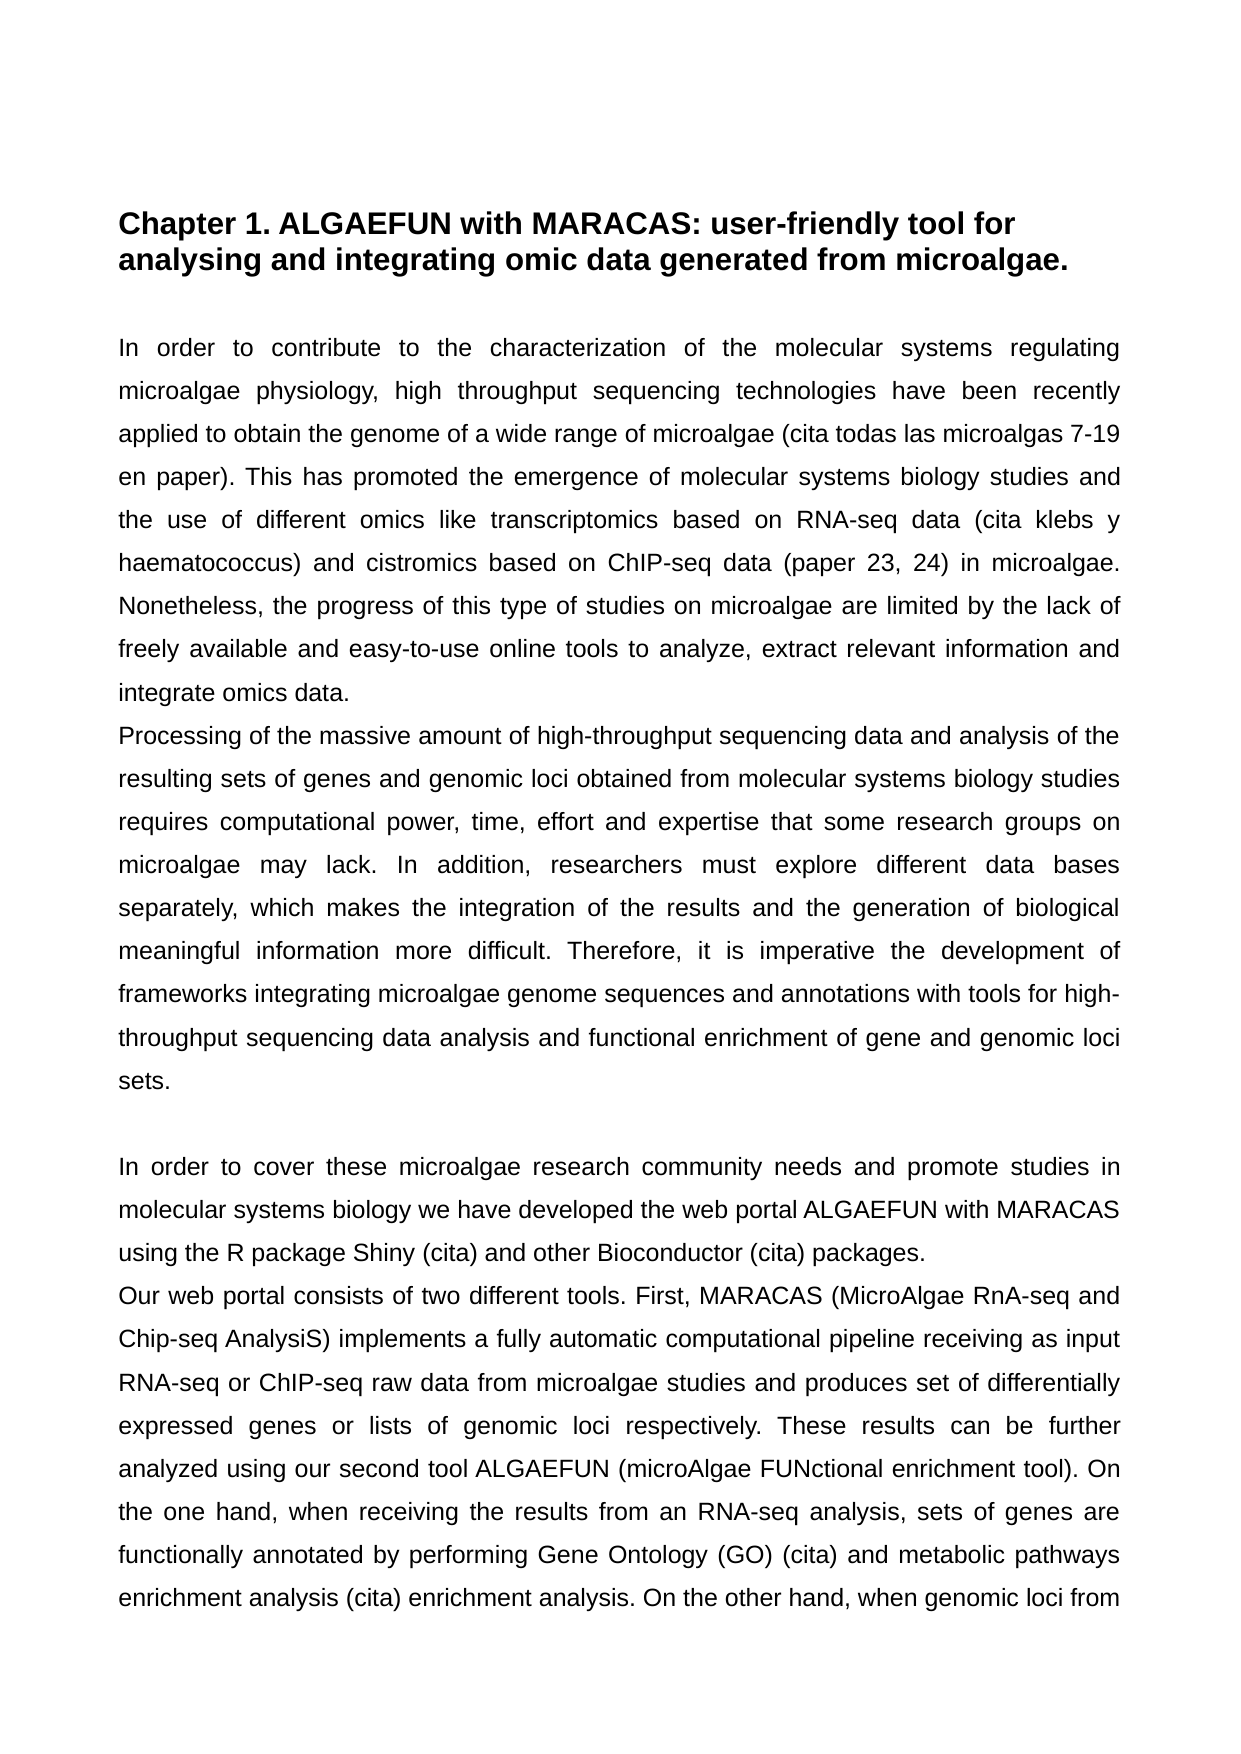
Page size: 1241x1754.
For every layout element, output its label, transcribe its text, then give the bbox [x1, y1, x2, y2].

text In order to contribute to the characterization of the molecular systems regulating microalgae physiology, high throughput sequencing technologies have been recently applied to obtain the genome of a wide range of microalgae (cita todas las microalgas 7-19 en paper). This has promoted the emergence of molecular systems biology studies and the use of different omics like transcriptomics based on RNA-seq data (cita klebs y haematococcus) and cistromics based on ChIP-seq data (paper 23, 24) in microalgae. Nonetheless, the progress of this type of studies on microalgae are limited by the lack of freely available and easy-to-use online tools to analyze, extract relevant information and integrate omics data. [118, 333, 1122, 706]
subtitle Chapter 1. ALGAEFUN with MARACAS: user-friendly tool for analysing and integrating omic data generated from microalgae. [118, 205, 1122, 277]
text Our web portal consists of two different tools. First, MARACAS (MicroAlgae RnA-seq and Chip-seq AnalysiS) implements a fully automatic computational pipeline receiving as input RNA-seq or ChIP-seq raw data from microalgae studies and produces set of differentially expressed genes or lists of genomic loci respectively. These results can be further analyzed using our second tool ALGAEFUN (microAlgae FUNctional enrichment tool). On the one hand, when receiving the results from an RNA-seq analysis, sets of genes are functionally annotated by performing Gene Ontology (GO) (cita) and metabolic pathways enrichment analysis (cita) enrichment analysis. On the other hand, when genomic loci from [118, 1281, 1122, 1612]
text In order to cover these microalgae research community needs and promote studies in molecular systems biology we have developed the web portal ALGAEFUN with MARACAS using the R package Shiny (cita) and other Bioconductor (cita) packages. [118, 1152, 1122, 1267]
text Processing of the massive amount of high-throughput sequencing data and analysis of the resulting sets of genes and genomic loci obtained from molecular systems biology studies requires computational power, time, effort and expertise that some research groups on microalgae may lack. In addition, researchers must explore different data bases separately, which makes the integration of the results and the generation of biological meaningful information more difficult. Therefore, it is imperative the development of frameworks integrating microalgae genome sequences and annotations with tools for high-throughput sequencing data analysis and functional enrichment of gene and genomic loci sets. [118, 721, 1122, 1094]
